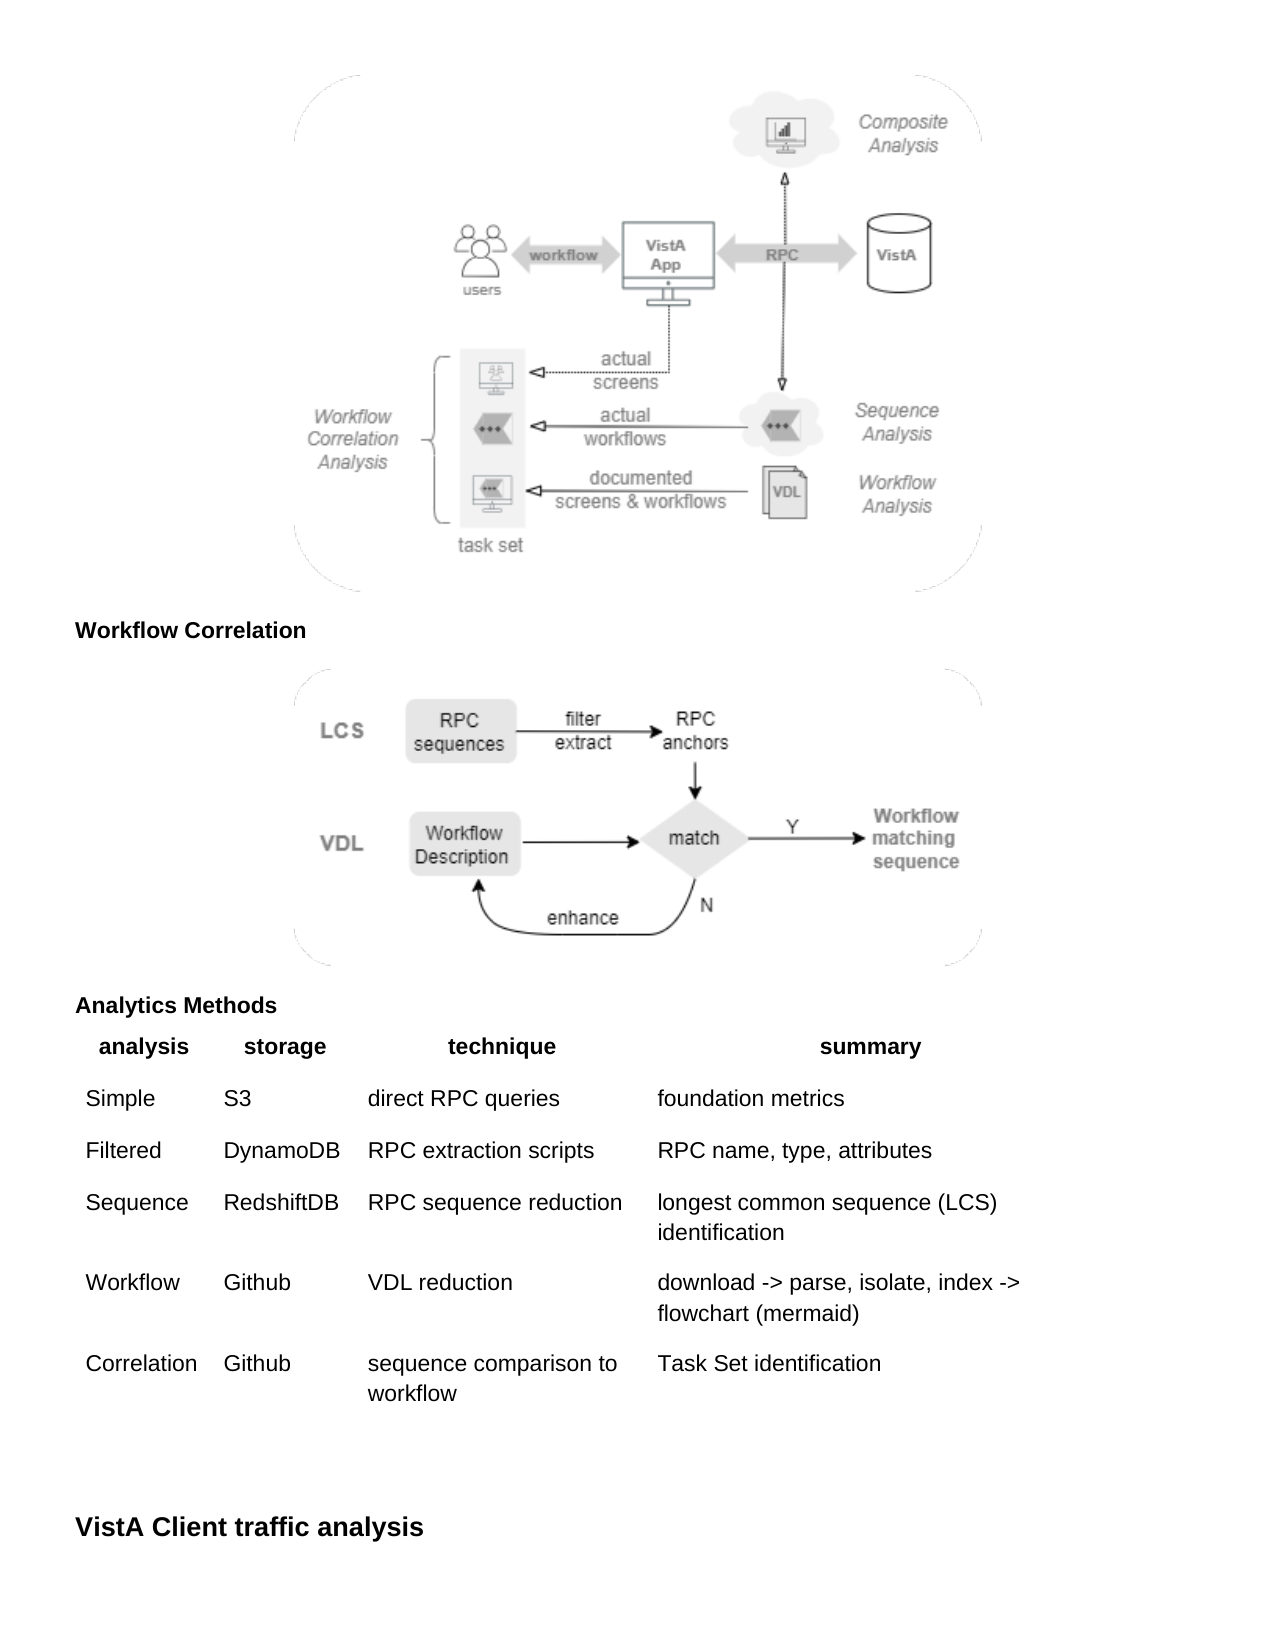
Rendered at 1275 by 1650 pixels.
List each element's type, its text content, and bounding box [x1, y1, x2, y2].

table_cell Simple [75, 1075, 213, 1127]
picture [293, 668, 983, 967]
table_cell Workflow [75, 1259, 213, 1339]
table_header storage [213, 1023, 357, 1074]
subtitle VistA Client traffic analysis [75, 1448, 1200, 1542]
table_cell direct RPC queries [357, 1075, 647, 1127]
table_cell Correlation [75, 1339, 213, 1419]
table_header summary [647, 1023, 1094, 1074]
table_cell sequence comparison to workflow [357, 1339, 647, 1419]
table_cell download -> parse, isolate, index -> flowchart (mermaid) [647, 1259, 1094, 1339]
table_cell longest common sequence (LCS) identification [647, 1179, 1094, 1259]
table_header analysis [75, 1023, 213, 1074]
table_cell foundation metrics [647, 1075, 1094, 1127]
table_cell DynamoDB [213, 1127, 357, 1179]
table_cell RPC extraction scripts [357, 1127, 647, 1179]
table_cell Filtered [75, 1127, 213, 1179]
table_cell Github [213, 1259, 357, 1339]
subtitle Workflow Correlation [75, 617, 1200, 643]
table_cell S3 [213, 1075, 357, 1127]
table_cell Sequence [75, 1179, 213, 1259]
table_cell Task Set identification [647, 1339, 1094, 1419]
table_cell Github [213, 1339, 357, 1419]
table_cell RPC name, type, attributes [647, 1127, 1094, 1179]
subtitle Analytics Methods [75, 992, 1200, 1018]
picture [293, 75, 983, 593]
table_cell RedshiftDB [213, 1179, 357, 1259]
table_cell VDL reduction [357, 1259, 647, 1339]
table_header technique [357, 1023, 647, 1074]
table_cell RPC sequence reduction [357, 1179, 647, 1259]
